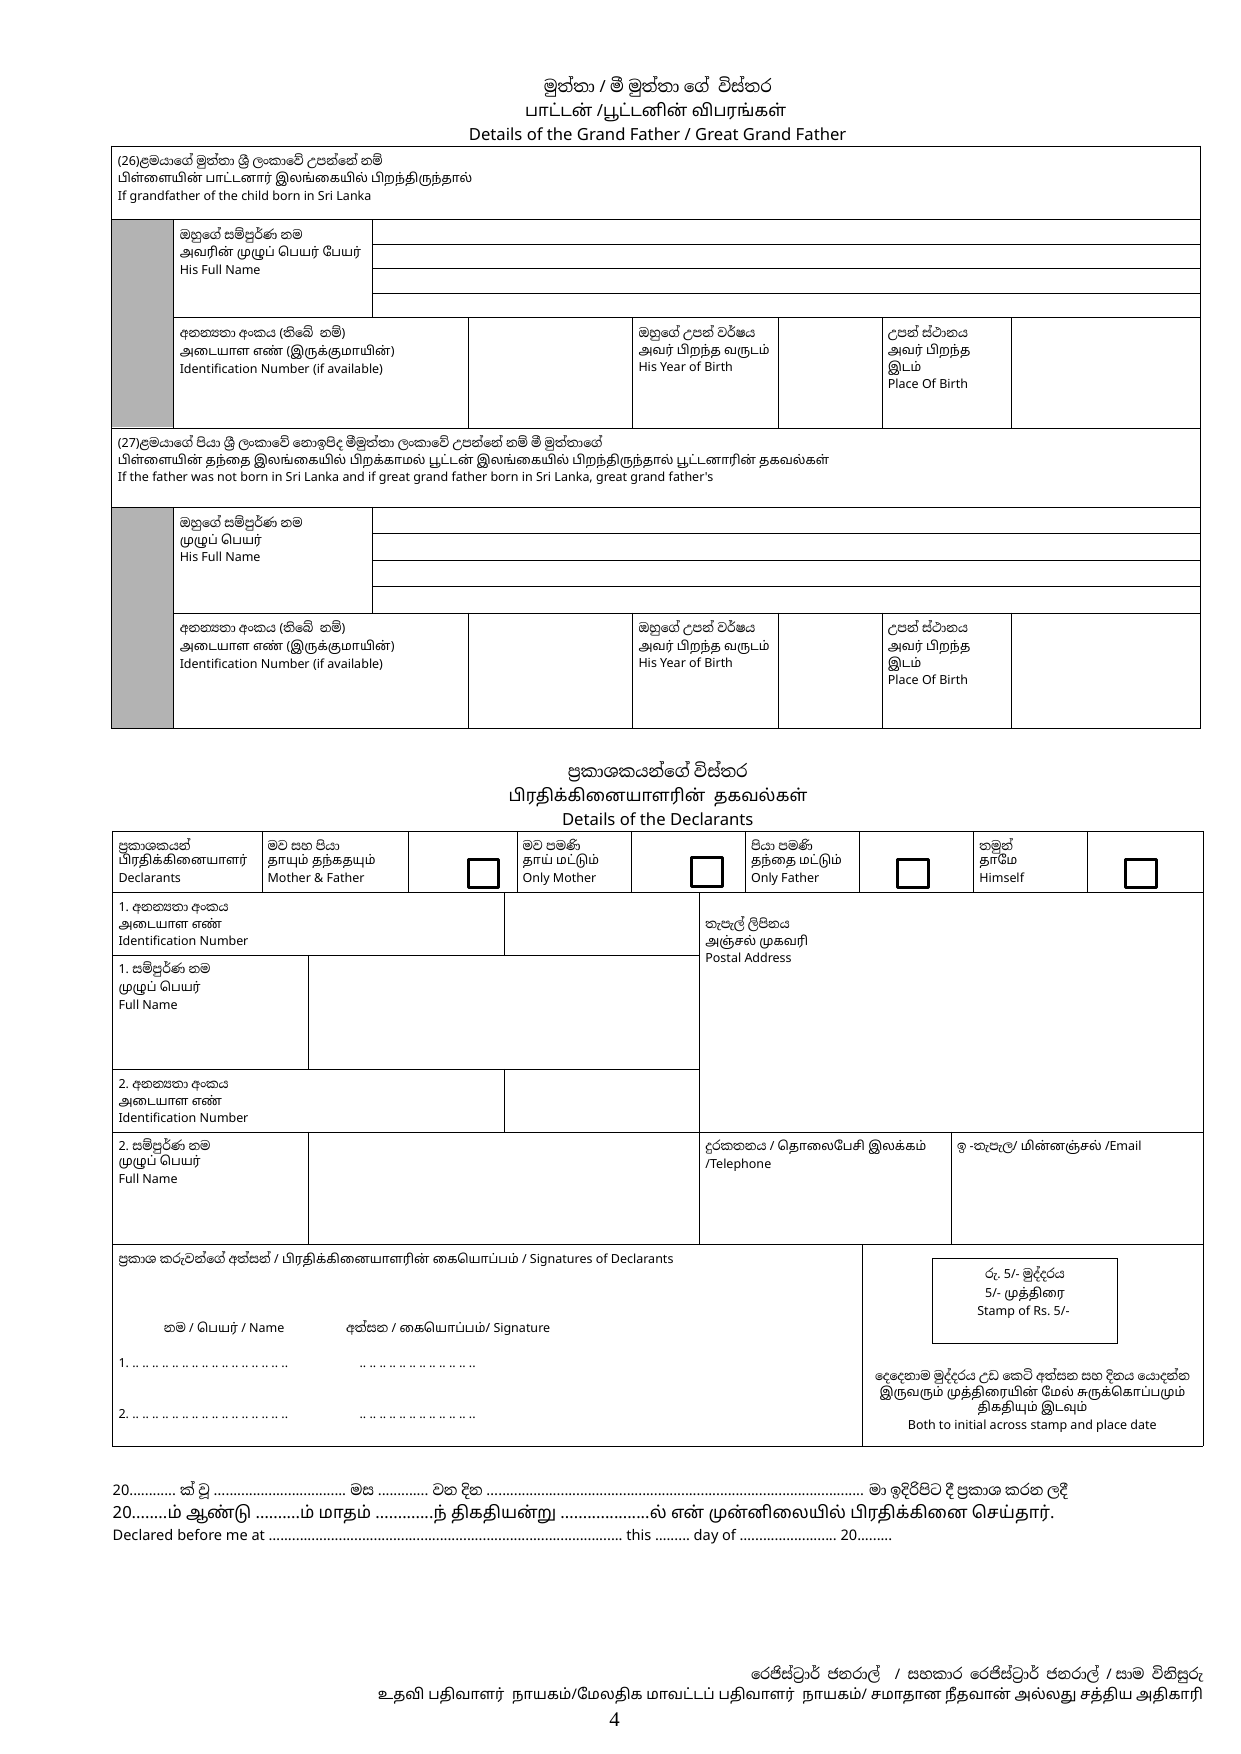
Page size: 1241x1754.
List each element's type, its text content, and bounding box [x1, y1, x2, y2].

table_cell [779, 614, 882, 728]
text මුත්තා / මී මුත්තා ගේ විස්තර [112, 75, 1203, 99]
text 20........ம் ஆண்டு ….......ம் மாதம் …..........ந் திகதியன்று ….................ல் என் முன்னிலையில் பிரதிக்கினை செய்தார். [112, 1501, 1203, 1525]
table_cell [469, 318, 632, 427]
table_cell [373, 220, 1200, 244]
table_cell [1012, 318, 1200, 427]
table_cell තැපැල් ලිපිනය அஞ்சல் முகவரி Postal Address [700, 893, 1203, 1132]
table_header [409, 832, 517, 892]
table_cell දෙදෙනාම මුද්දරය උඩ කෙටි අත්සන සහ දිනය යොදන්න இருவரும் முத்திரையின் மேல் சுருக்கொப்பமும் திகதியும் இடவும் Both to initial across stamp and place date [863, 1245, 1203, 1446]
table_cell අනන්‍යතා අංකය (තිබේ නම්) அடையாள எண் (இருக்குமாயின்) Identification Number (if available) [174, 318, 468, 427]
table_header (26)ළමයාගේ මුත්තා ශ්‍රී ලංකාවේ උපන්නේ නම් பிள்ளையின் பாட்டனார் இலங்கையில் பிறந்திருந்தால் If grandfather of the child born in Sri Lanka [112, 147, 1200, 219]
table_cell 2. සම්පුර්ණ නම முழுப் பெயர் Full Name [113, 1133, 308, 1244]
table_cell [373, 508, 1200, 533]
table_cell [309, 1133, 699, 1244]
table_cell [373, 534, 1200, 560]
table_cell ප්‍රකාශ කරුවන්ගේ අත්සන් / பிரதிக்கினையாளரின் கையொப்பம் / Signatures of Declarants නම / பெயர் / Name අත්සන / கையொப்பம்/ Signature 1. .. .. .. .. .. .. .. .. .. .. .. .. .. .. .. .. .. .. .. .. .. .. .. .. .. .. .. .. 2. .. .. .. .. .. .. .. .. .. .. .. .. .. .. .. .. .. .. .. .. .. .. .. .. .. .. .. .. [113, 1245, 862, 1446]
table_cell දුරකතනය / தொலைபேசி இலக்கம் /Telephone [700, 1133, 951, 1244]
table_cell 1. අනන්‍යතා අංකය அடையாள எண் Identification Number [113, 893, 504, 955]
table_cell [112, 508, 173, 728]
table_header ප්‍රකාශකයන් பிரதிக்கினையாளர் Declarants [113, 832, 262, 892]
table_cell [373, 294, 1200, 317]
table_cell ඔහුගේ සම්පුර්ණ නම அவரின் முழுப் பெயர் பேயர் His Full Name [174, 220, 372, 317]
table_header [1088, 832, 1203, 892]
table_cell උපන් ස්ථානය அவர் பிறந்த இடம் Place Of Birth [883, 318, 1011, 427]
text Declared before me at …........................................................................................ this …...... day of …...................... 20......... [112, 1525, 1203, 1545]
table_cell [373, 561, 1200, 586]
text රෙජිස්ට්‍රාර් ජනරාල් / සහකාර රෙජිස්ට්‍රාර් ජනරාල් / සාම විනිසුරු [112, 1664, 1203, 1684]
text உதவி பதிவாளர் நாயகம்/மேலதிக மாவட்டப் பதிவாளர் நாயகம்/ சமாதான நீதவான் அல்லது சத்திய அதிகாரி [112, 1684, 1203, 1705]
table_cell [779, 318, 882, 427]
text பிரதிக்கினையாளரின் தகவல்கள் [112, 784, 1203, 808]
table_cell [373, 245, 1200, 268]
text Details of the Grand Father / Great Grand Father [112, 123, 1203, 146]
table_cell [309, 956, 699, 1069]
table_cell [112, 220, 173, 427]
table_cell [469, 614, 632, 728]
table_header මව සහ පියා தாயும் தந்கதயும் Mother & Father [263, 832, 408, 892]
table_cell ඉ -තැපැල/ மின்னஞ்சல் /Email [952, 1133, 1203, 1244]
table_header මව පමණි தாய் மட்டும் Only Mother [518, 832, 631, 892]
text 20............ ක් වූ …............................... මස ............. වන දින ….............................................................................................. මා ඉදිරිපිට දී ප්‍රකාශ කරන ලදී [112, 1480, 1203, 1501]
table_cell ඔහුගේ උපන් වර්ෂය அவர் பிறந்த வருடம் His Year of Birth [633, 614, 778, 728]
table_cell 2. අනන්‍යතා අංකය அடையாள எண் Identification Number [113, 1070, 504, 1132]
table_cell (27)ළමයාගේ පියා ශ්‍රී ලංකාවේ නොඉපිද මීමුත්තා ලංකාවේ උපන්නේ නම් මී මුත්තාගේ பிள்ளையின் தந்தை இலங்கையில் பிறக்காமல் பூட்டன் இலங்கையில் பிறந்திருந்தால் பூட்டனாரின் தகவல்கள் If the father was not born in Sri Lanka and if great grand father born in Sri Lanka, great grand father's [112, 429, 1200, 507]
table_header තමුන් தாமே Himself [974, 832, 1087, 892]
text Details of the Declarants [112, 808, 1203, 831]
table_header [860, 832, 973, 892]
table_cell [505, 1070, 699, 1132]
table_header පියා පමණි தந்தை மட்டும் Only Father [746, 832, 859, 892]
table_cell ඔහුගේ සම්පුර්ණ නම முழுப் பெயர் His Full Name [174, 508, 372, 613]
table_cell [1012, 614, 1200, 728]
text ප්‍රකාශකයන්ගේ විස්තර [112, 763, 1203, 784]
text பாட்டன் /பூட்டனின் விபரங்கள் [112, 99, 1203, 123]
table_cell 1. සම්පුර්ණ නම முழுப் பெயர் Full Name [113, 956, 308, 1069]
table_cell [505, 893, 699, 955]
table_cell උපන් ස්ථානය அவர் பிறந்த இடம் Place Of Birth [883, 614, 1011, 728]
table_cell [373, 269, 1200, 293]
table_header [632, 832, 745, 892]
table_cell [373, 587, 1200, 613]
table_cell අනන්‍යතා අංකය (තිබේ නම්) அடையாள எண் (இருக்குமாயின்) Identification Number (if available) [174, 614, 468, 728]
table_cell ඔහුගේ උපන් වර්ෂය அவர் பிறந்த வருடம் His Year of Birth [633, 318, 778, 427]
